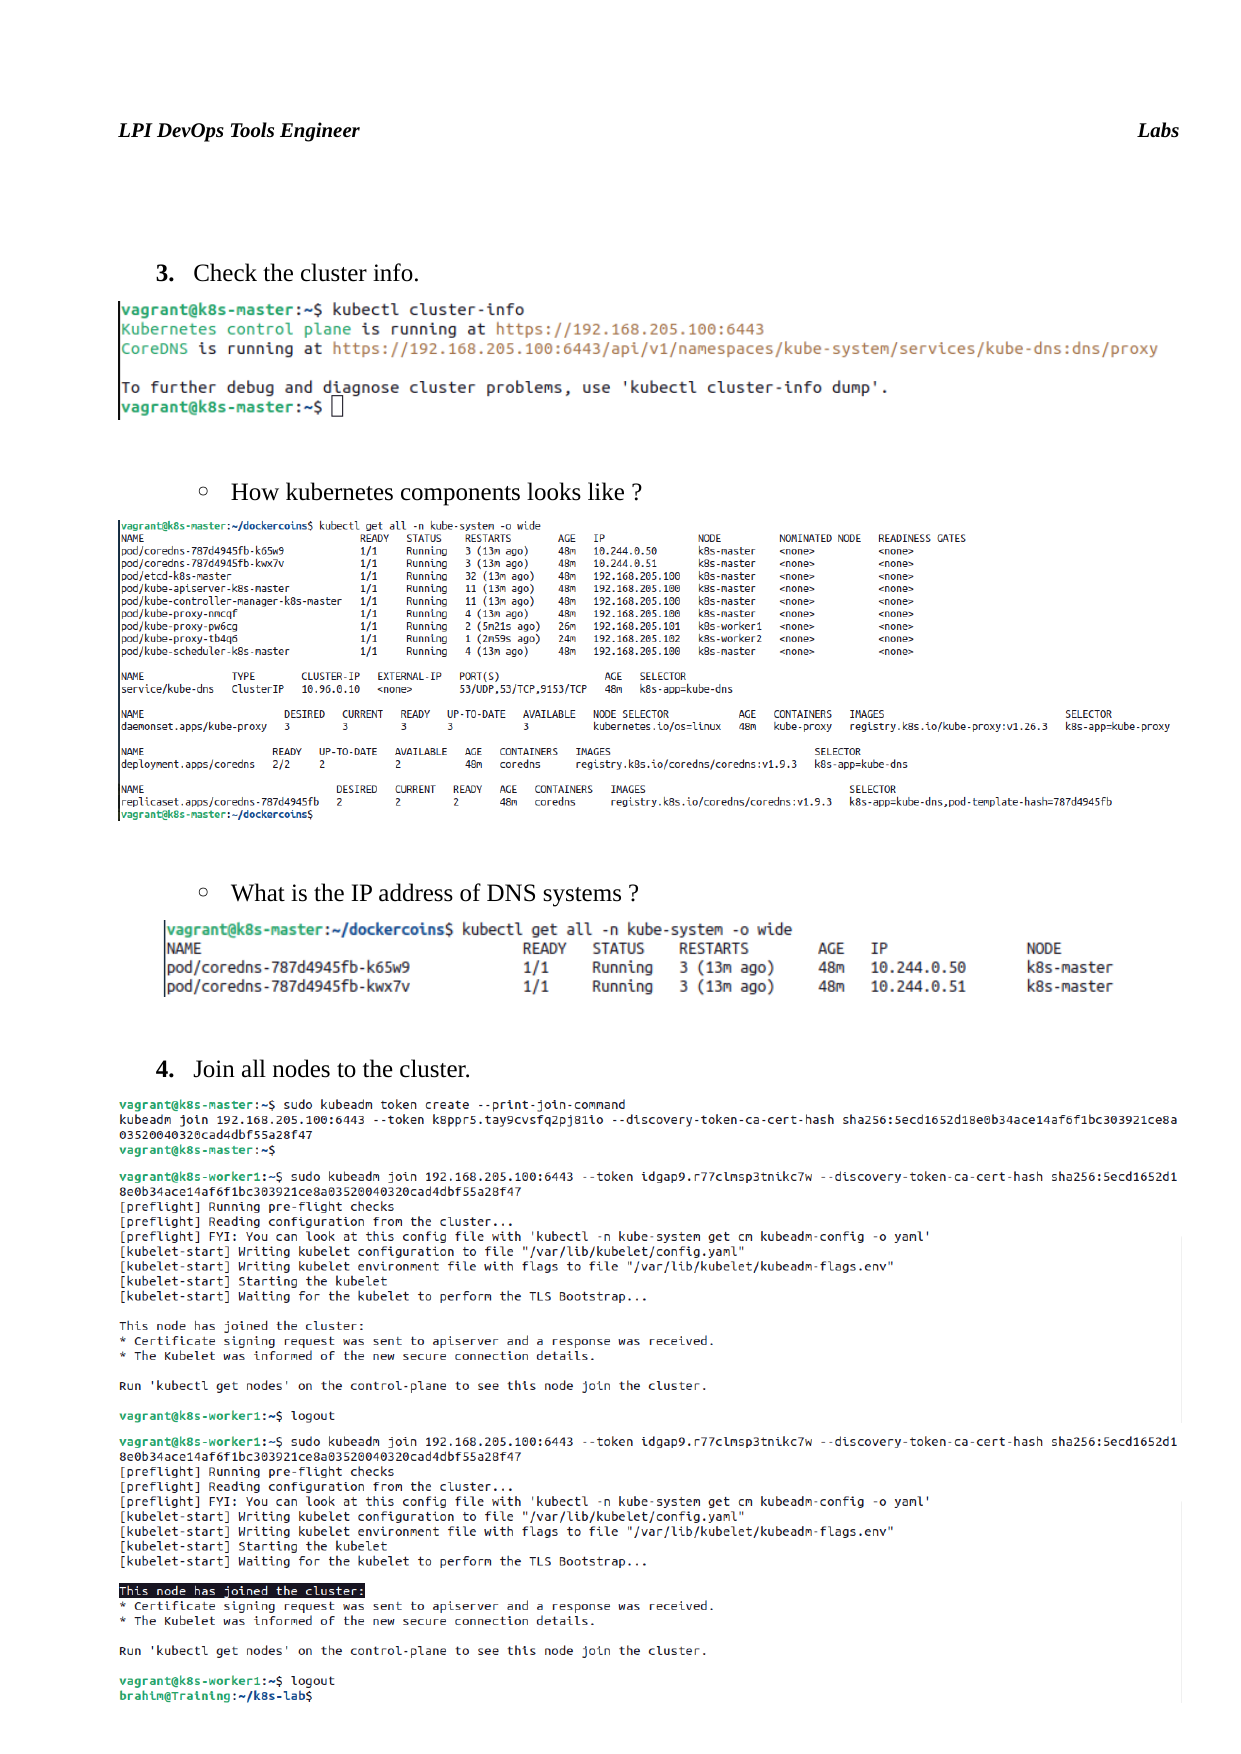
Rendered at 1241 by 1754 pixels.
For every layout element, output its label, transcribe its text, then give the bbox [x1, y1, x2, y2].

picture [118, 1096, 1182, 1158]
picture [163, 920, 1136, 997]
picture [118, 1434, 1182, 1703]
list Join all nodes to the cluster. [156, 1054, 1181, 1083]
picture [118, 1168, 1182, 1423]
list Check the cluster info. [156, 258, 1181, 287]
list How kubernetes components looks like ? [193, 477, 1181, 506]
list What is the IP address of DNS systems ? [193, 878, 1181, 906]
picture [118, 520, 1182, 821]
picture [118, 301, 1182, 420]
